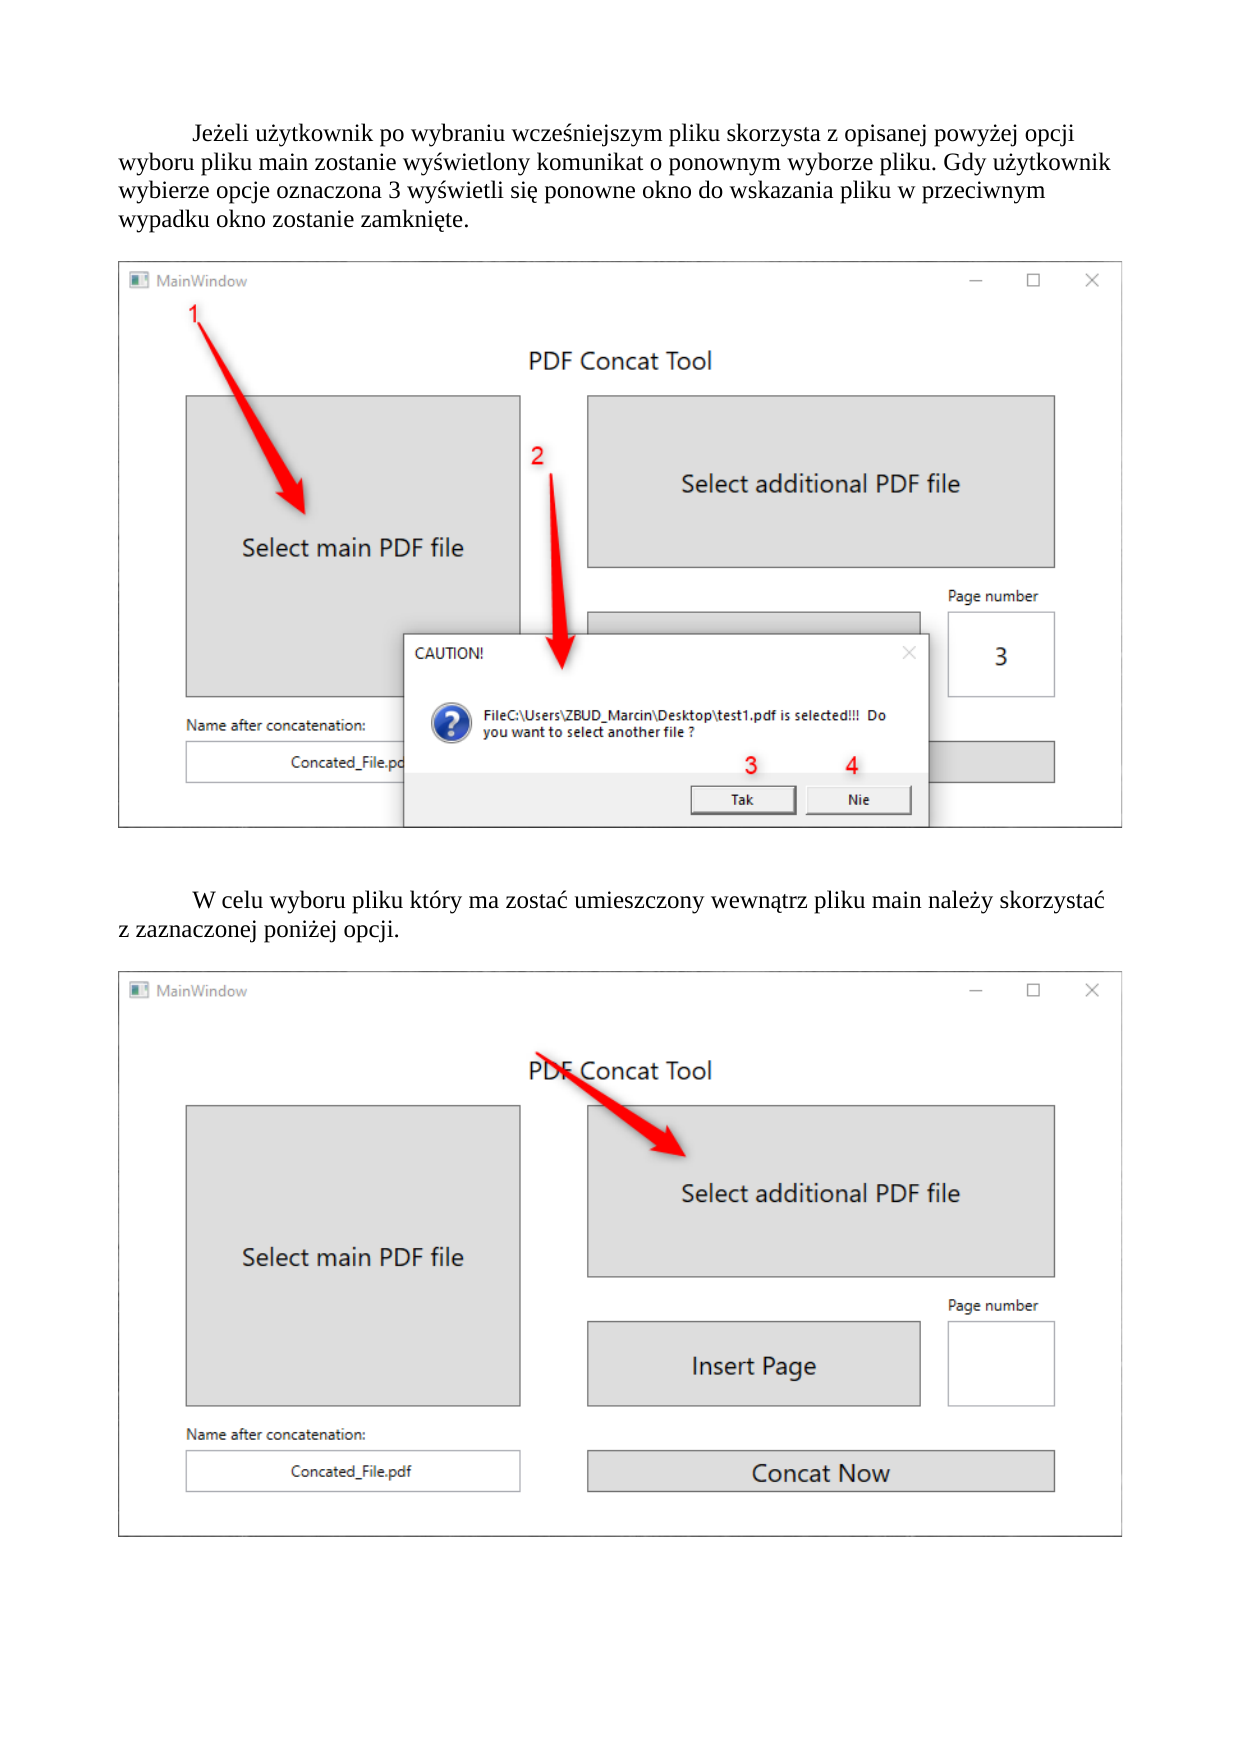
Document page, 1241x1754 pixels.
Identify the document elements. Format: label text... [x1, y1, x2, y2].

text Jeżeli użytkownik po wybraniu wcześniejszym pliku skorzysta z opisanej powyżej opcji wyboru pliku main zostanie wyświetlony komunikat o ponownym wyborze pliku. Gdy użytkownik wybierze opcje oznaczona 3 wyświetli się ponowne okno do wskazania pliku w przeciwnym wypadku okno zostanie zamknięte. [118, 118, 1122, 233]
picture [118, 971, 1123, 1537]
text W celu wyboru pliku który ma zostać umieszczony wewnątrz pliku main należy skorzystać z zaznaczonej poniżej opcji. [118, 885, 1122, 943]
picture [118, 261, 1123, 828]
